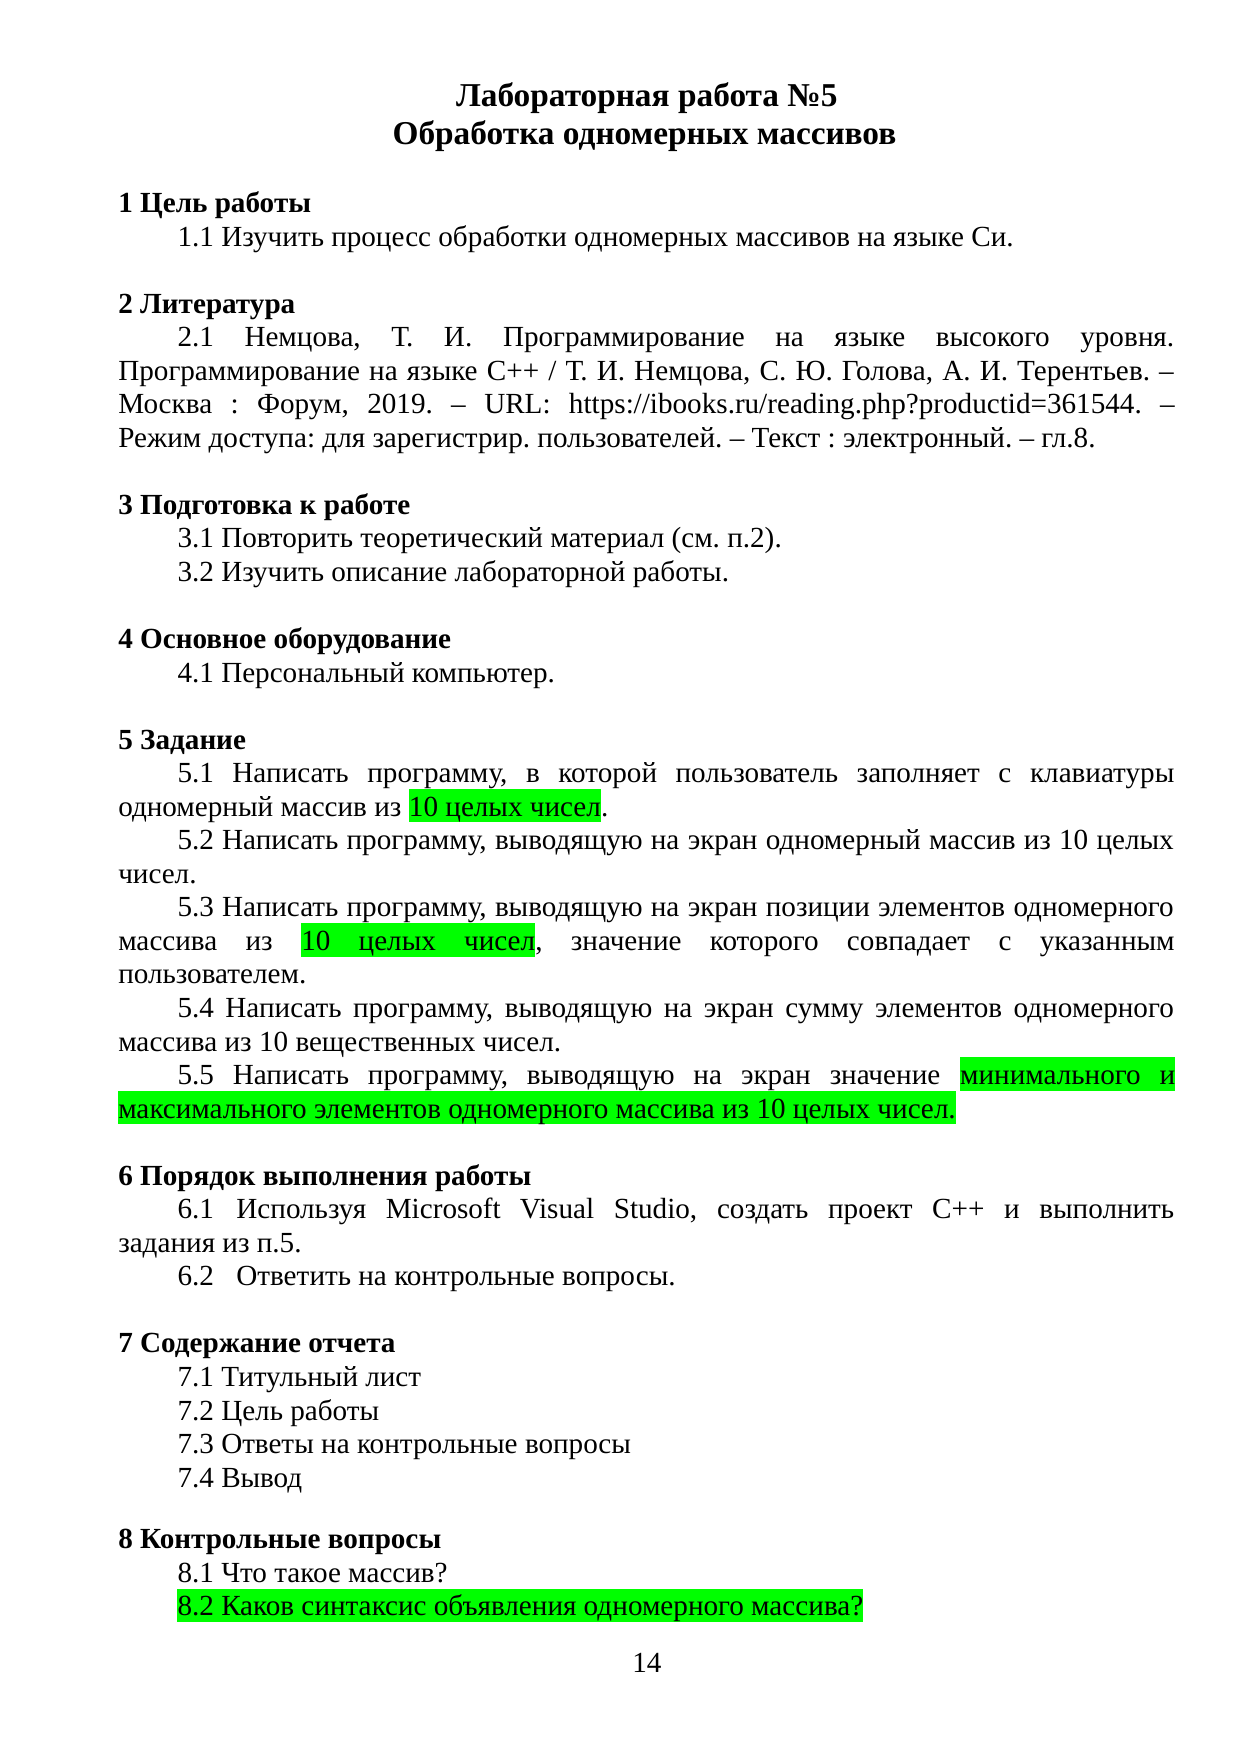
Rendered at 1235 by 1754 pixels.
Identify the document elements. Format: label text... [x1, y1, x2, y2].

text 1.1 Изучить процесс обработки одномерных массивов на языке Cи. [118, 219, 1175, 252]
text 6 Порядок выполнения работы [118, 1158, 1175, 1191]
text 5.4 Написать программу, выводящую на экран сумму элементов одномерного массива из 10 вещественных чисел. [118, 990, 1175, 1057]
text 6.2 Ответить на контрольные вопросы. [118, 1258, 1175, 1292]
text 2.1 Немцова, Т. И. Программирование на языке высокого уровня. Программирование на языке С++ / Т. И. Немцова, С. Ю. Голова, А. И. Терентьев. – Москва : Форум, 2019. – URL: https://ibooks.ru/reading.php?productid=361544. – Режим доступа: для зарегистрир. пользователей. – Текст : электронный. – гл.8. [118, 319, 1175, 453]
text 3.2 Изучить описание лабораторной работы. [118, 554, 1175, 588]
text 6.1 Используя Microsoft Visual Studio, создать проект C++ и выполнить задания из п.5. [118, 1191, 1175, 1258]
text 5.1 Написать программу, в которой пользователь заполняет с клавиатуры одномерный массив из 10 целых чисел. [118, 755, 1175, 822]
text 2 Литература [118, 286, 1175, 319]
text 4 Основное оборудование [118, 621, 1175, 655]
text 8 Контрольные вопросы [118, 1521, 1175, 1555]
text 5.2 Написать программу, выводящую на экран одномерный массив из 10 целых чисел. [118, 822, 1175, 889]
text 5 Задание [118, 722, 1175, 755]
text 1 Цель работы [118, 185, 1175, 219]
text 7.4 Вывод [118, 1460, 1175, 1493]
text 7 Содержание отчета [118, 1326, 1175, 1359]
text 7.1 Титульный лист [118, 1359, 1175, 1393]
text 8.2 Каков синтаксис объявления одномерного массива? [118, 1588, 1175, 1622]
text 7.2 Цель работы [118, 1393, 1175, 1426]
text Лабораторная работа №5 [118, 75, 1175, 113]
text 5.5 Написать программу, выводящую на экран значение минимального и максимального элементов одномерного массива из 10 целых чисел. [118, 1057, 1175, 1124]
text Обработка одномерных массивов [118, 113, 1171, 152]
text 7.3 Ответы на контрольные вопросы [118, 1426, 1175, 1460]
text 5.3 Написать программу, выводящую на экран позиции элементов одномерного массива из 10 целых чисел, значение которого совпадает с указанным пользователем. [118, 889, 1175, 990]
text 3.1 Повторить теоретический материал (см. п.2). [118, 521, 1175, 554]
text 3 Подготовка к работе [118, 487, 1175, 521]
text 8.1 Что такое массив? [118, 1555, 1175, 1588]
text 4.1 Персональный компьютер. [118, 655, 1175, 688]
